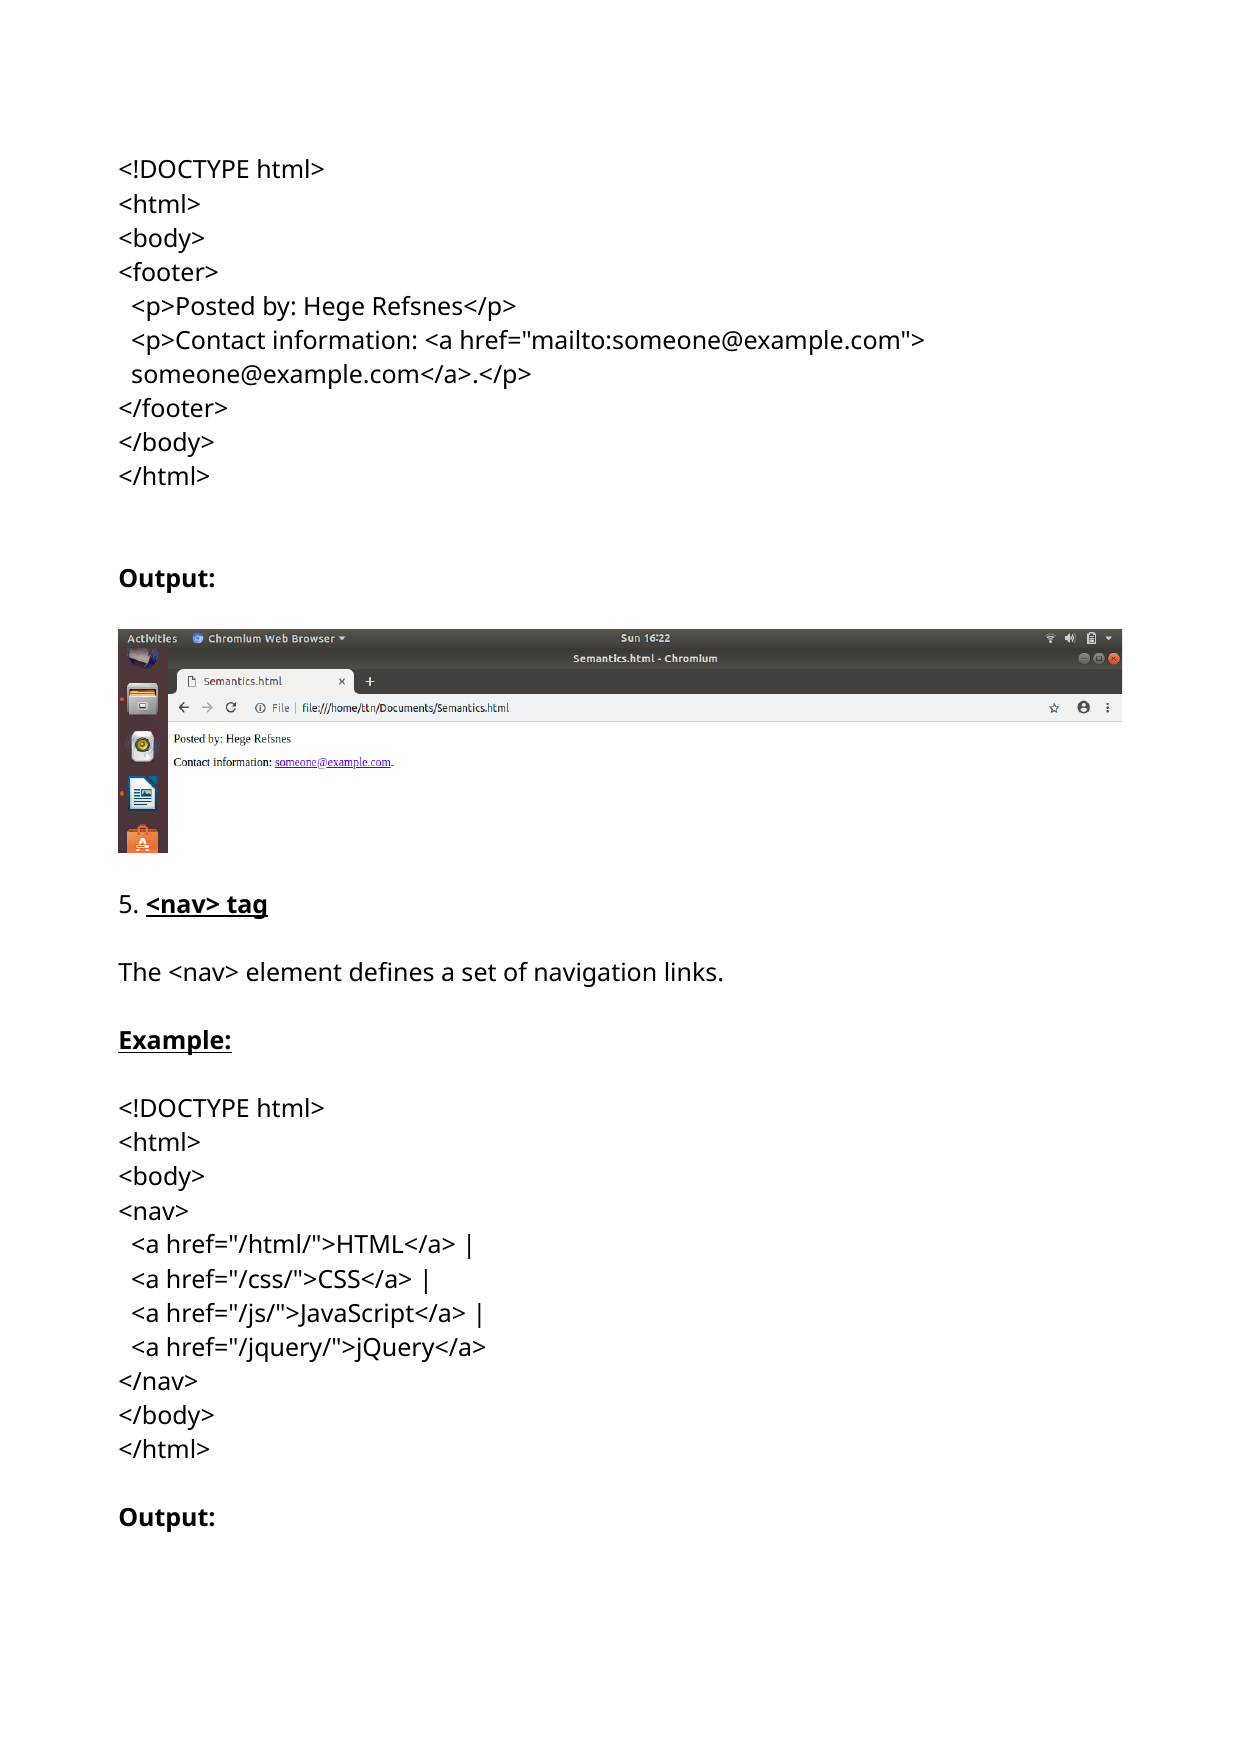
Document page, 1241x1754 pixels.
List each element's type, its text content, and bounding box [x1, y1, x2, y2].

text <p>Posted by: Hege Refsnes</p> [118, 288, 1122, 322]
picture [118, 629, 1123, 853]
text </body> [118, 1397, 1122, 1432]
text <!DOCTYPE html> [118, 1091, 1122, 1125]
text <a href="/js/">JavaScript</a> | [118, 1295, 1122, 1329]
text <body> [118, 220, 1122, 254]
text </html> [118, 1432, 1122, 1466]
text <a href="/css/">CSS</a> | [118, 1261, 1122, 1295]
text <body> [118, 1159, 1122, 1193]
text <!DOCTYPE html> [118, 152, 1122, 186]
text 5. <nav> tag [118, 887, 1122, 921]
text </footer> [118, 391, 1122, 425]
text The <nav> element defines a set of navigation links. [118, 955, 1122, 989]
text someone@example.com</a>.</p> [118, 357, 1122, 391]
text Output: [118, 1500, 1122, 1534]
text <a href="/html/">HTML</a> | [118, 1227, 1122, 1261]
text <nav> [118, 1193, 1122, 1227]
text <html> [118, 186, 1122, 220]
text Example: [118, 1023, 1122, 1057]
text <a href="/jquery/">jQuery</a> [118, 1329, 1122, 1363]
text <footer> [118, 254, 1122, 288]
text </nav> [118, 1363, 1122, 1397]
text <p>Contact information: <a href="mailto:someone@example.com"> [118, 322, 1122, 357]
text Output: [118, 561, 1122, 595]
text </body> [118, 425, 1122, 459]
text </html> [118, 459, 1122, 493]
text <html> [118, 1125, 1122, 1159]
